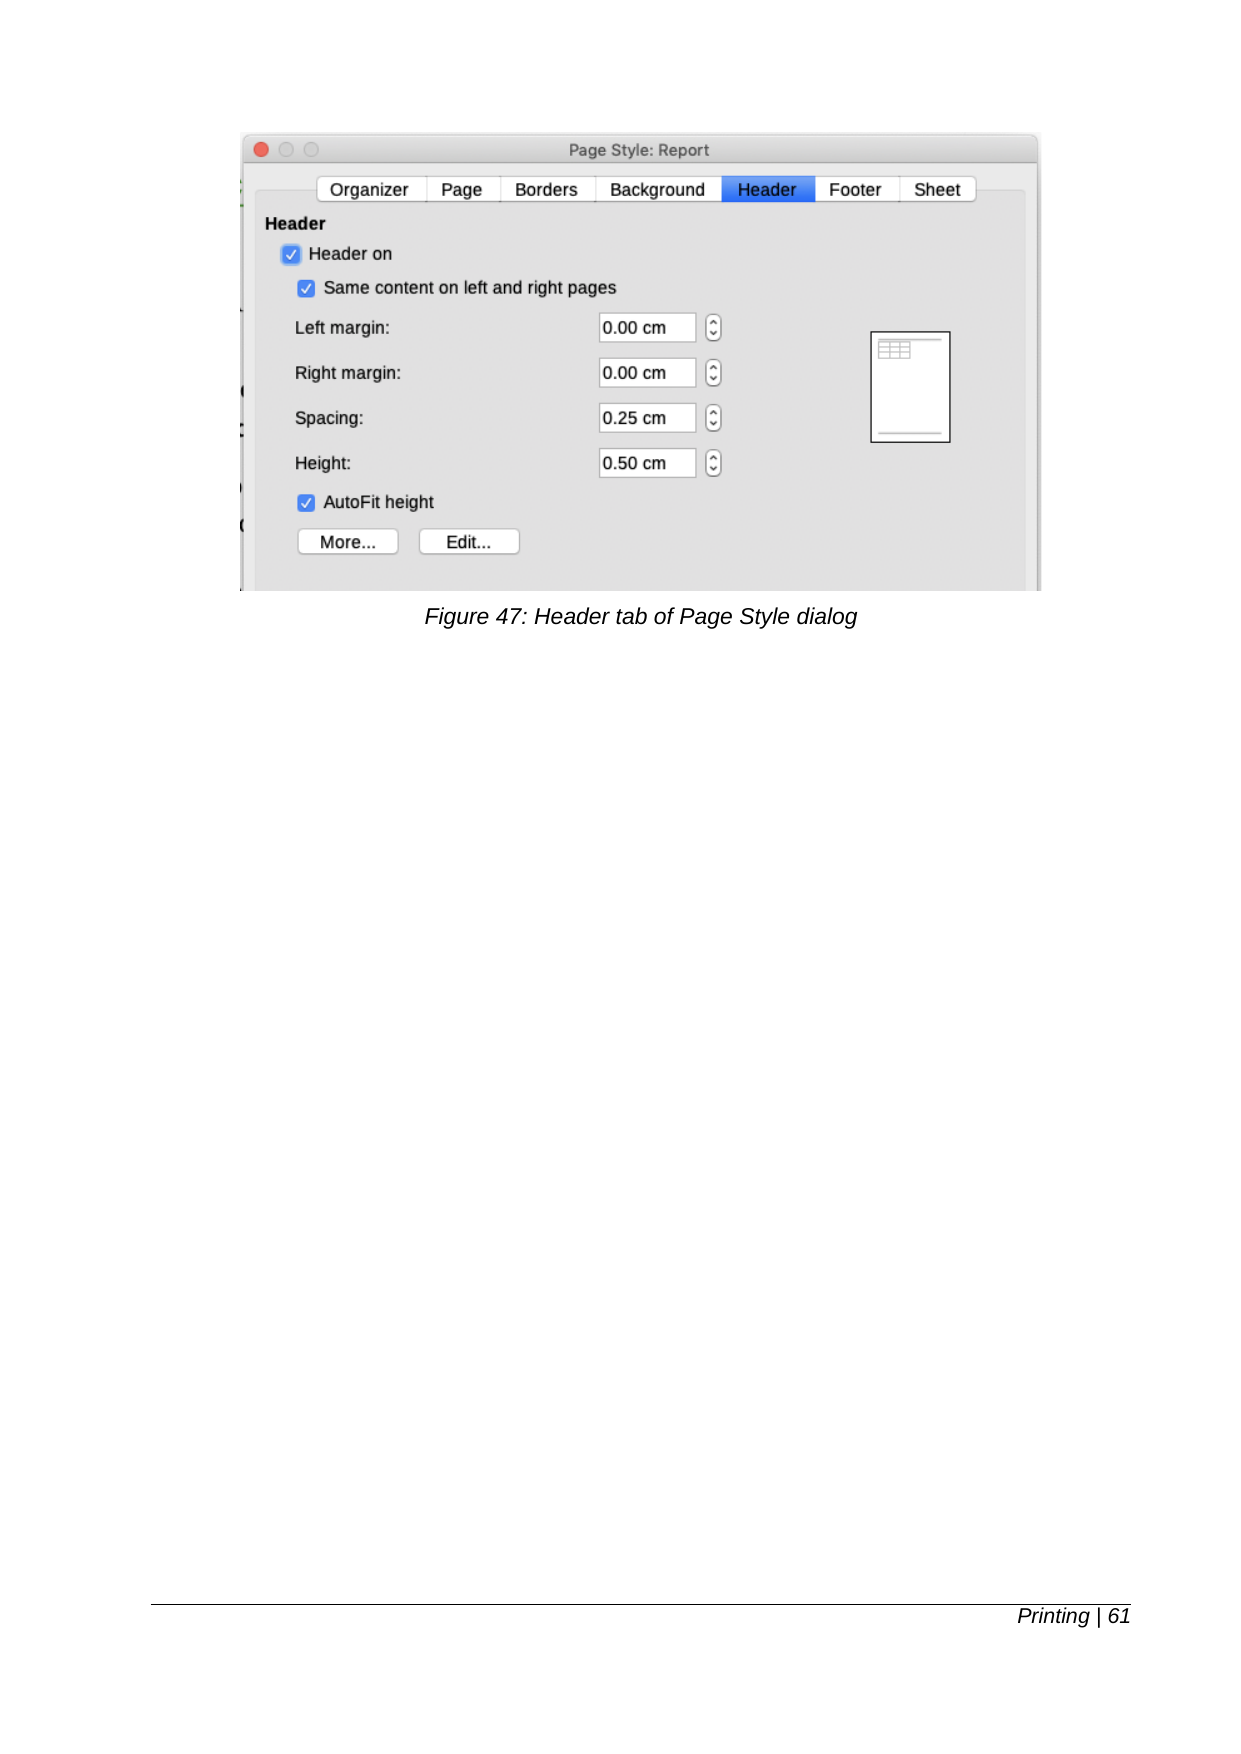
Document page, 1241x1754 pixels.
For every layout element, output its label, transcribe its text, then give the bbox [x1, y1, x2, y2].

picture [240, 132, 1042, 591]
text Figure 47: Header tab of Page Style dialog [240, 603, 1042, 629]
